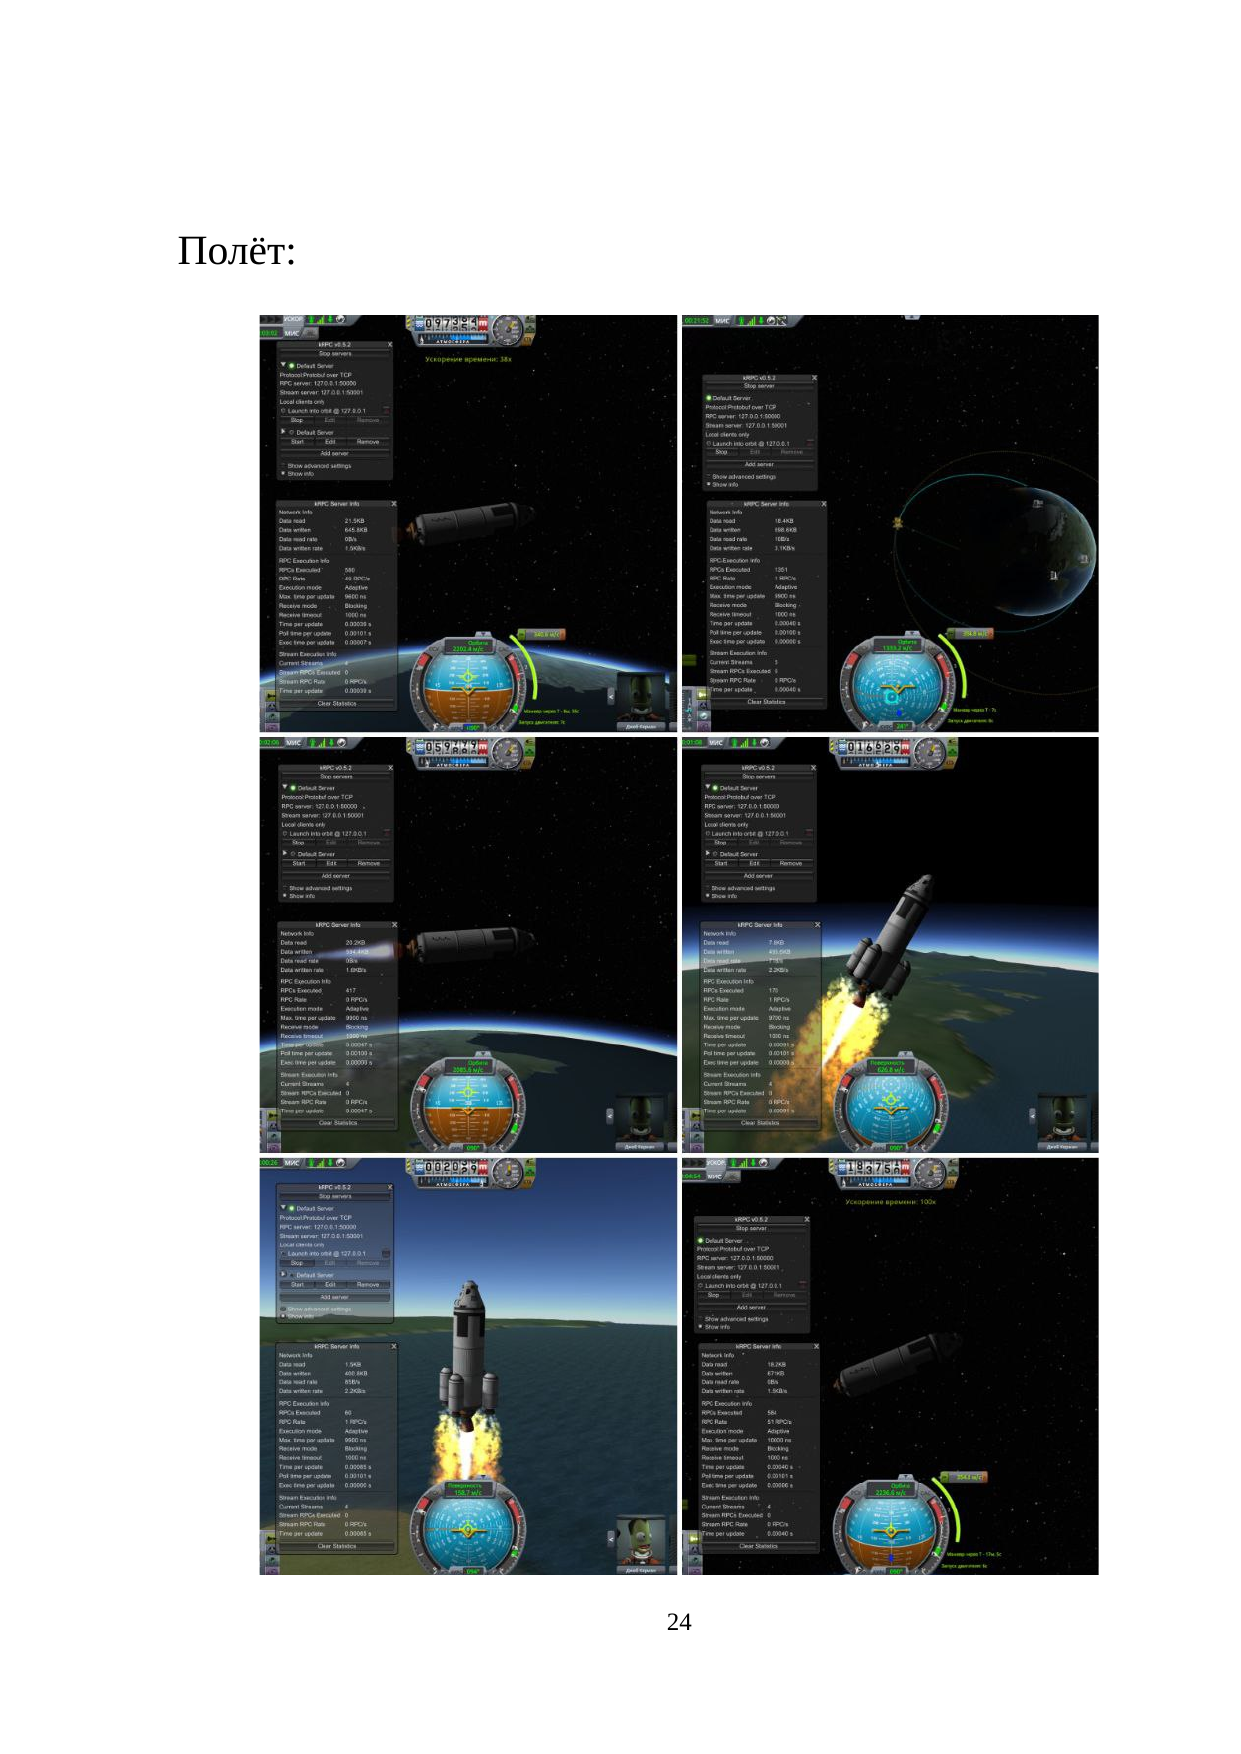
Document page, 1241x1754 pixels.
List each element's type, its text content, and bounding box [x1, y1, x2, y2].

picture [259, 315, 1099, 1575]
subtitle Полёт: [177, 226, 1181, 274]
